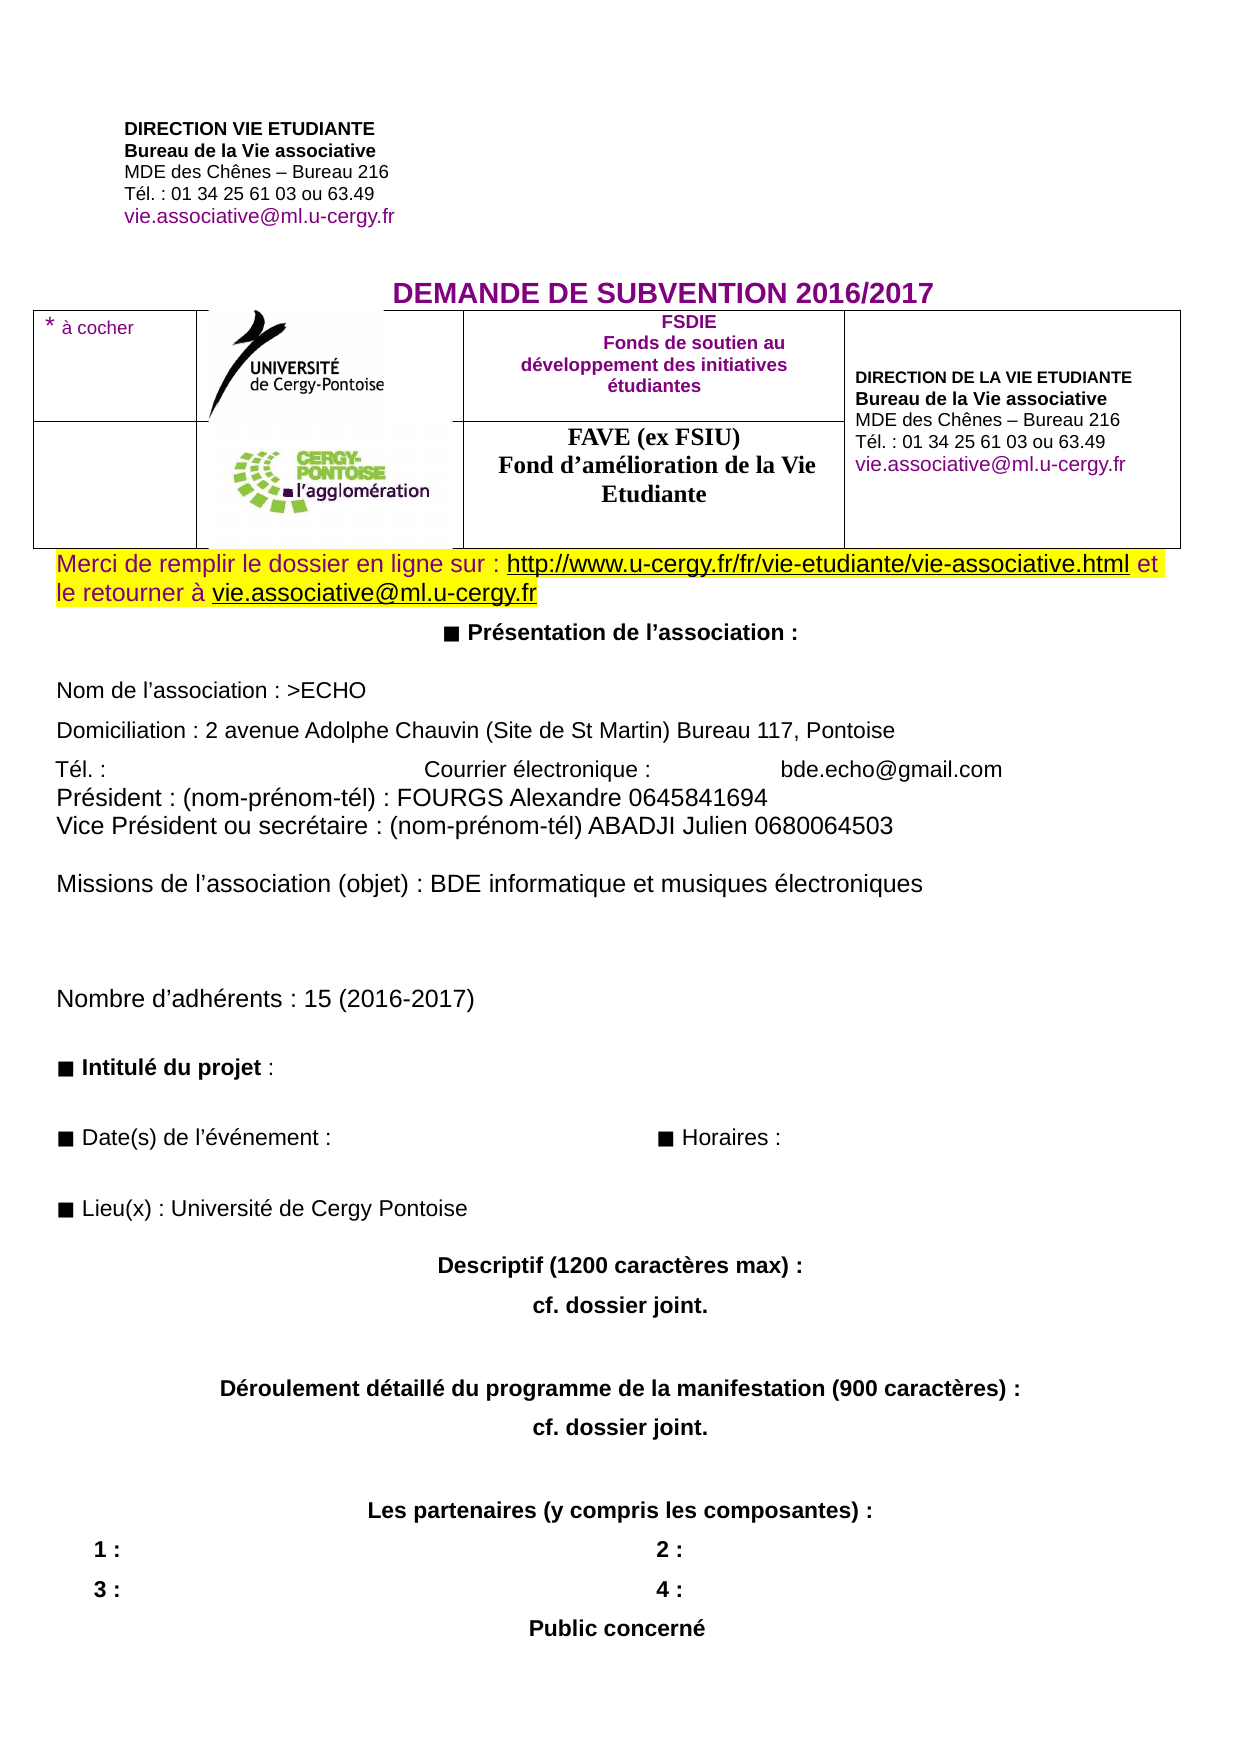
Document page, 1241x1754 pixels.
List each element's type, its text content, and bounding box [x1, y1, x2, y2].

text Nombre d’adhérents : 15 (2016-2017) [56, 984, 1184, 1012]
text Public concerné [56, 1615, 1184, 1641]
table_cell [453, 422, 463, 548]
table_header Courrier électronique : [383, 756, 720, 782]
table_cell [197, 422, 208, 548]
table_header * à cocher [34, 311, 196, 421]
text 1 : 2 : [94, 1536, 1184, 1562]
text Merci de remplir le dossier en ligne sur : http://www.u-cergy.fr/fr/vie-etudiante/vie-associative.html et le retourner à vie.associative@ml.u-cergy.fr [56, 549, 1184, 607]
text Vice Président ou secrétaire : (nom-prénom-tél) ABADJI Julien 0680064503 [56, 811, 1184, 840]
text Descriptif (1200 caractères max) : [56, 1252, 1184, 1279]
text 3 : 4 : [94, 1576, 1184, 1602]
text cf. dossier joint. [56, 1414, 1184, 1440]
text ◼ Intitulé du projet : [56, 1041, 1184, 1088]
text Nom de l’association : >ECHO [56, 677, 1184, 703]
text ◼ Présentation de l’association : [56, 607, 1184, 654]
text Président : (nom-prénom-tél) : FOURGS Alexandre 0645841694 [56, 782, 1184, 811]
list DEMANDE DE SUBVENTION 2016/2017 [262, 276, 1045, 309]
table_header [384, 311, 463, 421]
table_header Tél. : [38, 756, 382, 782]
text ◼ Lieu(x) : Université de Cergy Pontoise [56, 1182, 1184, 1229]
table_cell FAVE (ex FSIU) Fond d’amélioration de la Vie Etudiante [464, 422, 844, 548]
table_header [197, 311, 208, 421]
text Domiciliation : 2 avenue Adolphe Chauvin (Site de St Martin) Bureau 117, Pontoise [56, 717, 1184, 743]
table_cell [34, 422, 196, 548]
text cf. dossier joint. [56, 1292, 1184, 1318]
table_header FSDIE Fonds de soutien au développement des initiatives étudiantes [464, 311, 844, 421]
table_header DIRECTION DE LA VIE ETUDIANTE Bureau de la Vie associative MDE des Chênes – Bureau 216 Tél. : 01 34 25 61 03 ou 63.49 vie.associative@ml.u-cergy.fr [845, 311, 1180, 548]
text Déroulement détaillé du programme de la manifestation (900 caractères) : [56, 1374, 1184, 1401]
picture [208, 310, 453, 549]
text Missions de l’association (objet) : BDE informatique et musiques électroniques [56, 869, 1184, 897]
table_header bde.echo@gmail.com [720, 756, 1170, 782]
table_header DIRECTION VIE ETUDIANTE Bureau de la Vie associative MDE des Chênes – Bureau 216 Tél. : 01 34 25 61 03 ou 63.49 vie.associative@ml.u-cergy.fr [38, 89, 758, 233]
text ◼ Date(s) de l’événement : ◼ Horaires : [56, 1112, 1184, 1159]
text Les partenaires (y compris les composantes) : [56, 1497, 1184, 1523]
